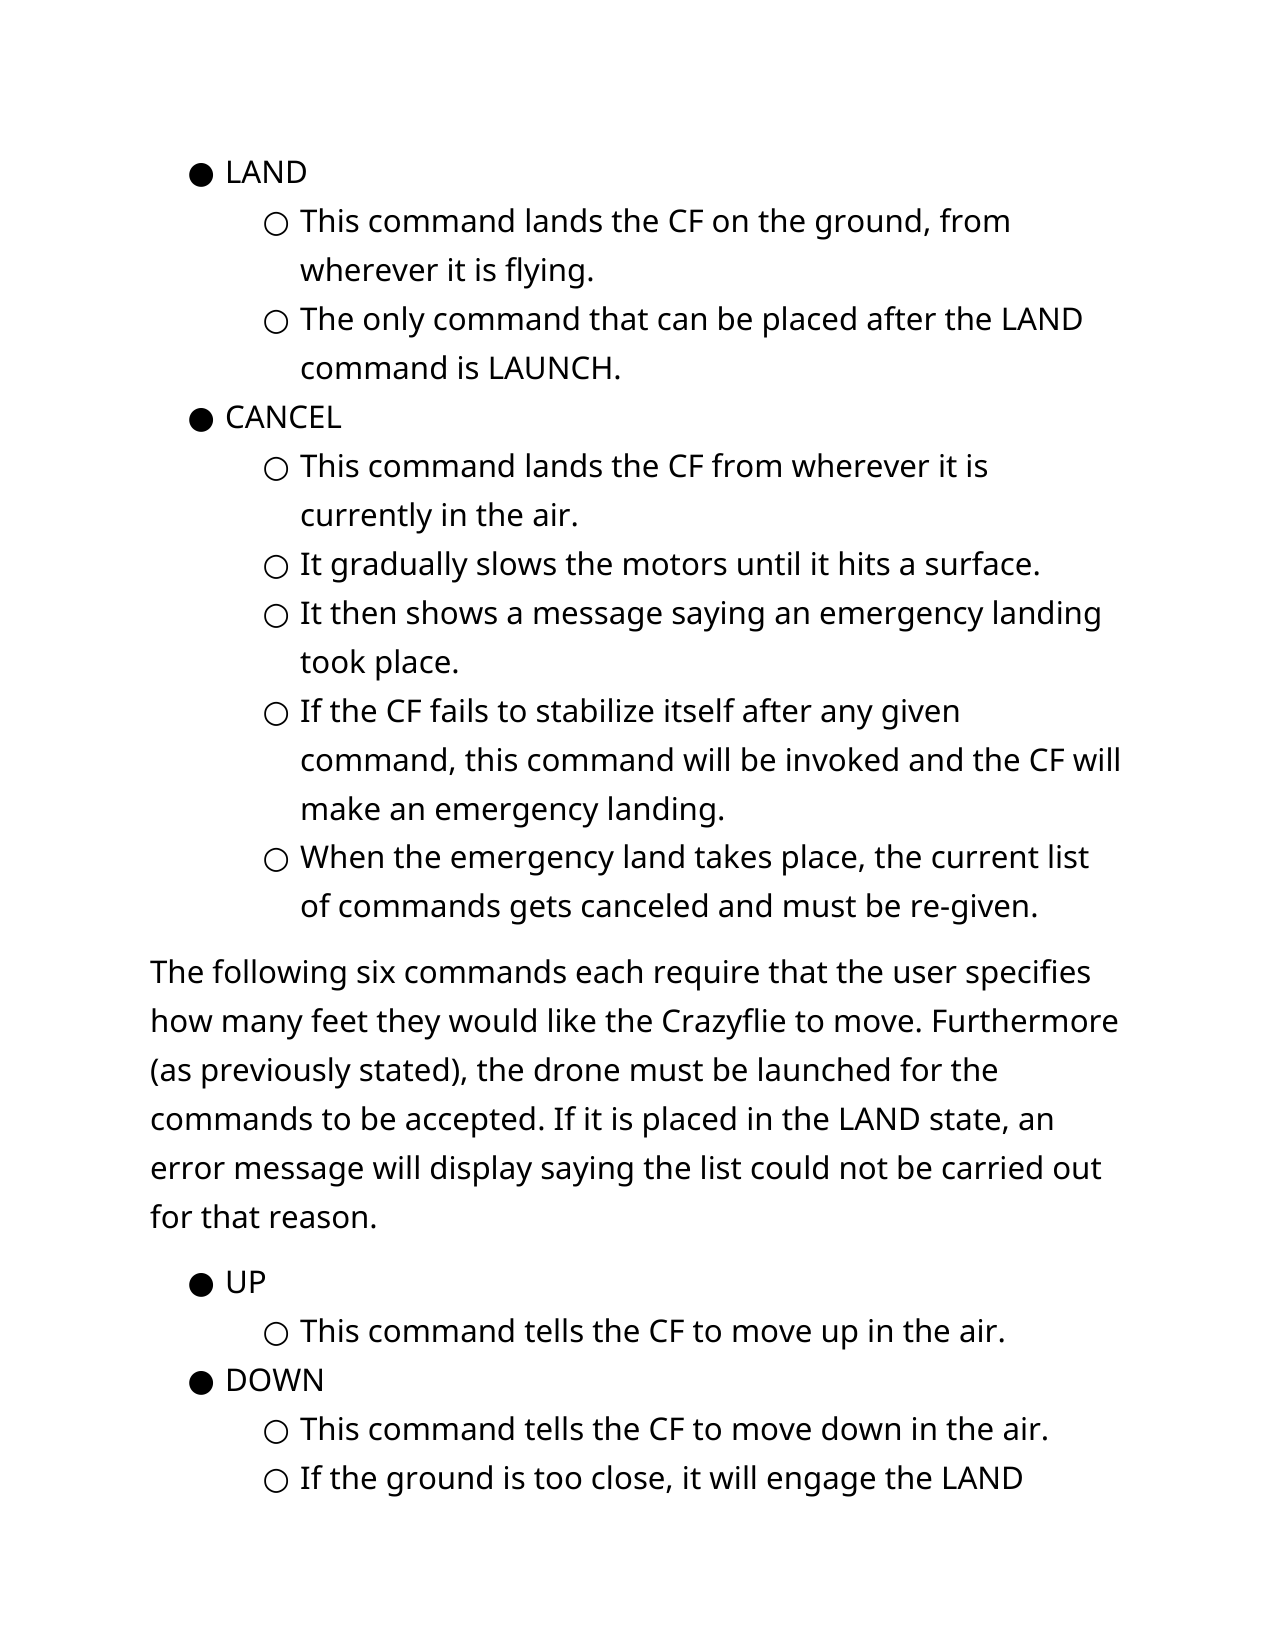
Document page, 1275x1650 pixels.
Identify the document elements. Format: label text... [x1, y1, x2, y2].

list If the ground is too close, it will engage the LAND [262, 1456, 1125, 1499]
list This command tells the CF to move up in the air. [262, 1309, 1125, 1352]
list This command lands the CF on the ground, from wherever it is flying. [262, 199, 1125, 291]
list It gradually slows the motors until it hits a surface. [262, 542, 1125, 584]
list DOWN [187, 1358, 1125, 1401]
list This command lands the CF from wherever it is currently in the air. [262, 444, 1125, 535]
list When the emergency land takes place, the current list of commands gets canceled and must be re-given. [262, 835, 1125, 927]
text The following six commands each require that the user specifies how many feet they would like the Crazyflie to move. Furthermore (as previously stated), the drone must be launched for the commands to be accepted. If it is placed in the LAND state, an error message will display saying the list could not be carried out for that reason. [150, 950, 1125, 1237]
list This command tells the CF to move down in the air. [262, 1407, 1125, 1450]
list If the CF fails to stabilize itself after any given command, this command will be invoked and the CF will make an emergency landing. [262, 688, 1125, 829]
list It then shows a message saying an emergency landing took place. [262, 591, 1125, 682]
list CANCEL [187, 395, 1125, 437]
list LAND [187, 150, 1125, 193]
list The only command that can be placed after the LAND command is LAUNCH. [262, 297, 1125, 388]
list UP [187, 1260, 1125, 1303]
